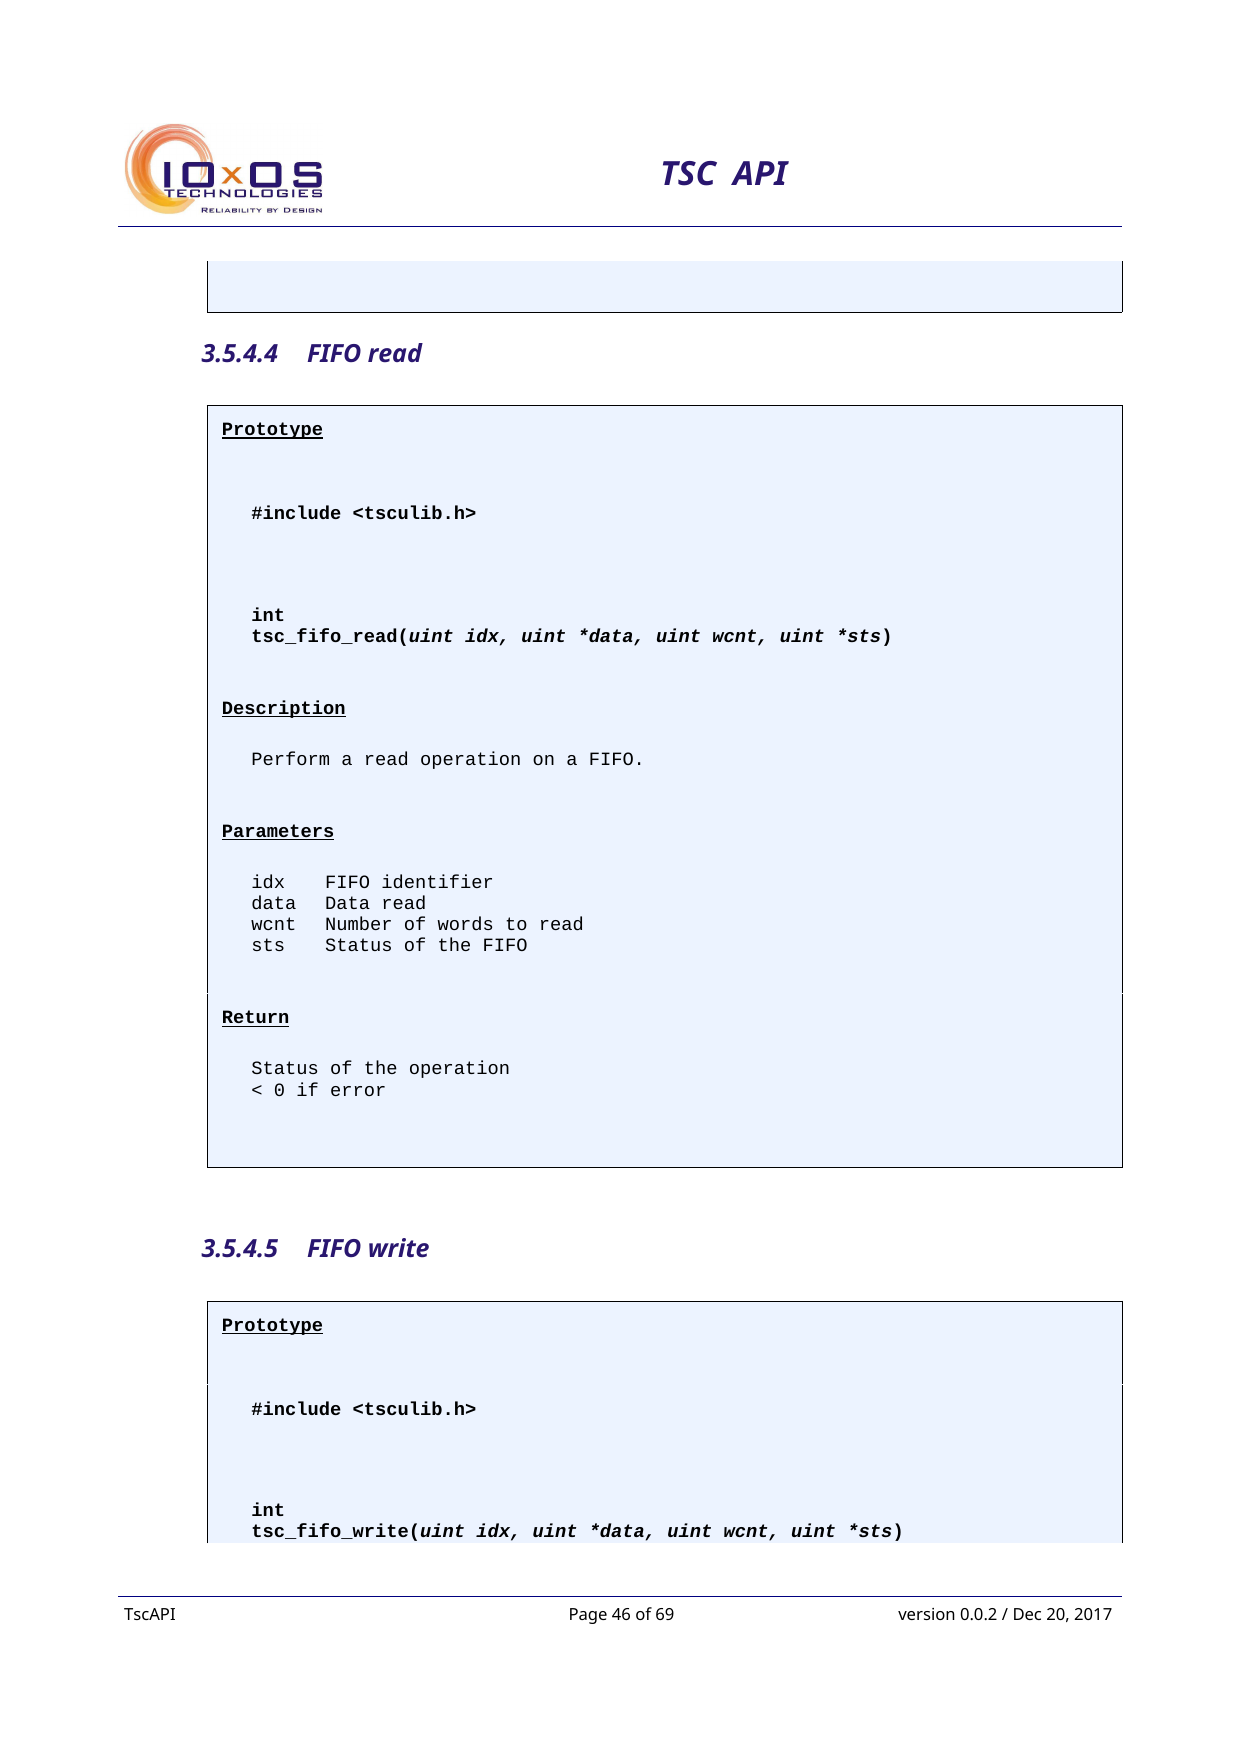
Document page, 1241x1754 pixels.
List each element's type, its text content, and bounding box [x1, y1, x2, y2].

text wcnt Number of words to read [208, 915, 1122, 936]
text tsc_fifo_read(uint idx, uint *data, uint wcnt, uint *sts) [208, 627, 1122, 648]
subtitle Return [208, 993, 1122, 1044]
text int [208, 591, 1122, 627]
text tsc_fifo_write(uint idx, uint *data, uint wcnt, uint *sts) [208, 1522, 1122, 1543]
text Prototype [208, 406, 1122, 438]
text sts Status of the FIFO [208, 936, 1122, 957]
text Perform a read operation on a FIFO. [208, 735, 1122, 771]
text data Data read [208, 894, 1122, 915]
text #include <tsculib.h> [208, 489, 1122, 540]
text Prototype [208, 1302, 1122, 1334]
text Status of the operation [208, 1044, 1122, 1080]
text int [208, 1486, 1122, 1522]
subtitle FIFO write [195, 1231, 1122, 1265]
text idx FIFO identifier [208, 858, 1122, 894]
text #include <tsculib.h> [208, 1384, 1122, 1435]
subtitle FIFO read [195, 336, 1122, 369]
picture [123, 123, 323, 217]
text < 0 if error [208, 1080, 1122, 1116]
subtitle Parameters [208, 807, 1122, 858]
subtitle Description [208, 684, 1122, 735]
